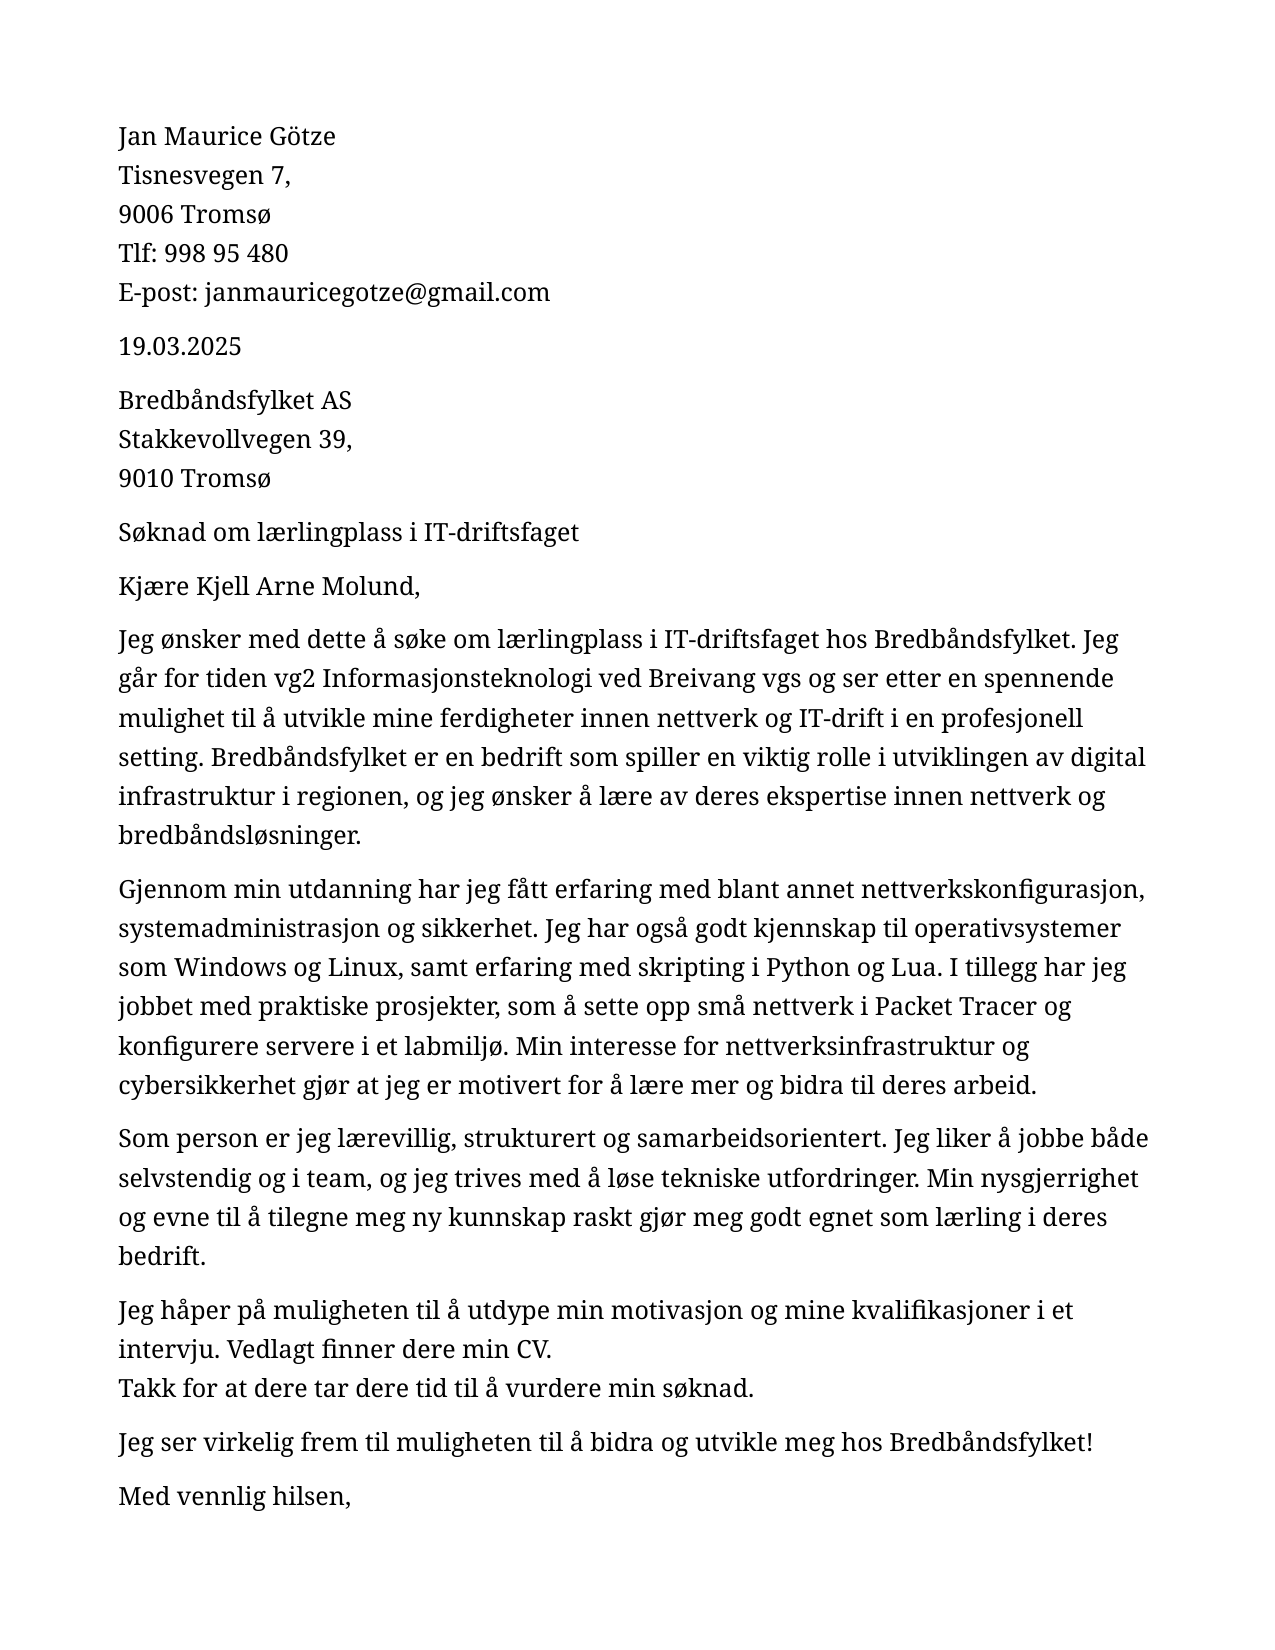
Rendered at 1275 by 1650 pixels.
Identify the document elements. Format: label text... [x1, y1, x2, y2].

text Jeg ser virkelig frem til muligheten til å bidra og utvikle meg hos Bredbåndsfylket! [118, 1424, 1157, 1458]
text Jeg ønsker med dette å søke om lærlingplass i IT-driftsfaget hos Bredbåndsfylket. Jeg går for tiden vg2 Informasjonsteknologi ved Breivang vgs og ser etter en spennende mulighet til å utvikle mine ferdigheter innen nettverk og IT-drift i en profesjonell setting. Bredbåndsfylket er en bedrift som spiller en viktig rolle i utviklingen av digital infrastruktur i regionen, og jeg ønsker å lære av deres ekspertise innen nettverk og bredbåndsløsninger. [118, 622, 1157, 852]
text Jan Maurice Götze Tisnesvegen 7, 9006 Tromsø Tlf: 998 95 480 E-post: janmauricegotze@gmail.com [118, 118, 1157, 309]
text Gjennom min utdanning har jeg fått erfaring med blant annet nettverkskonfigurasjon, systemadministrasjon og sikkerhet. Jeg har også godt kjennskap til operativsystemer som Windows og Linux, samt erfaring med skripting i Python og Lua. I tillegg har jeg jobbet med praktiske prosjekter, som å sette opp små nettverk i Packet Tracer og konfigurere servere i et labmiljø. Min interesse for nettverksinfrastruktur og cybersikkerhet gjør at jeg er motivert for å lære mer og bidra til deres arbeid. [118, 871, 1157, 1101]
text Bredbåndsfylket AS Stakkevollvegen 39, 9010 Tromsø [118, 382, 1157, 495]
text Med vennlig hilsen, [118, 1478, 1157, 1512]
text Jeg håper på muligheten til å utdype min motivasjon og mine kvalifikasjoner i et intervju. Vedlagt finner dere min CV. Takk for at dere tar dere tid til å vurdere min søknad. [118, 1292, 1157, 1405]
text Søknad om lærlingplass i IT-driftsfaget [118, 514, 1157, 548]
text Som person er jeg lærevillig, strukturert og samarbeidsorientert. Jeg liker å jobbe både selvstendig og i team, og jeg trives med å løse tekniske utfordringer. Min nysgjerrighet og evne til å tilegne meg ny kunnskap raskt gjør meg godt egnet som lærling i deres bedrift. [118, 1121, 1157, 1273]
text 19.03.2025 [118, 328, 1157, 363]
text Kjære Kjell Arne Molund, [118, 568, 1157, 602]
